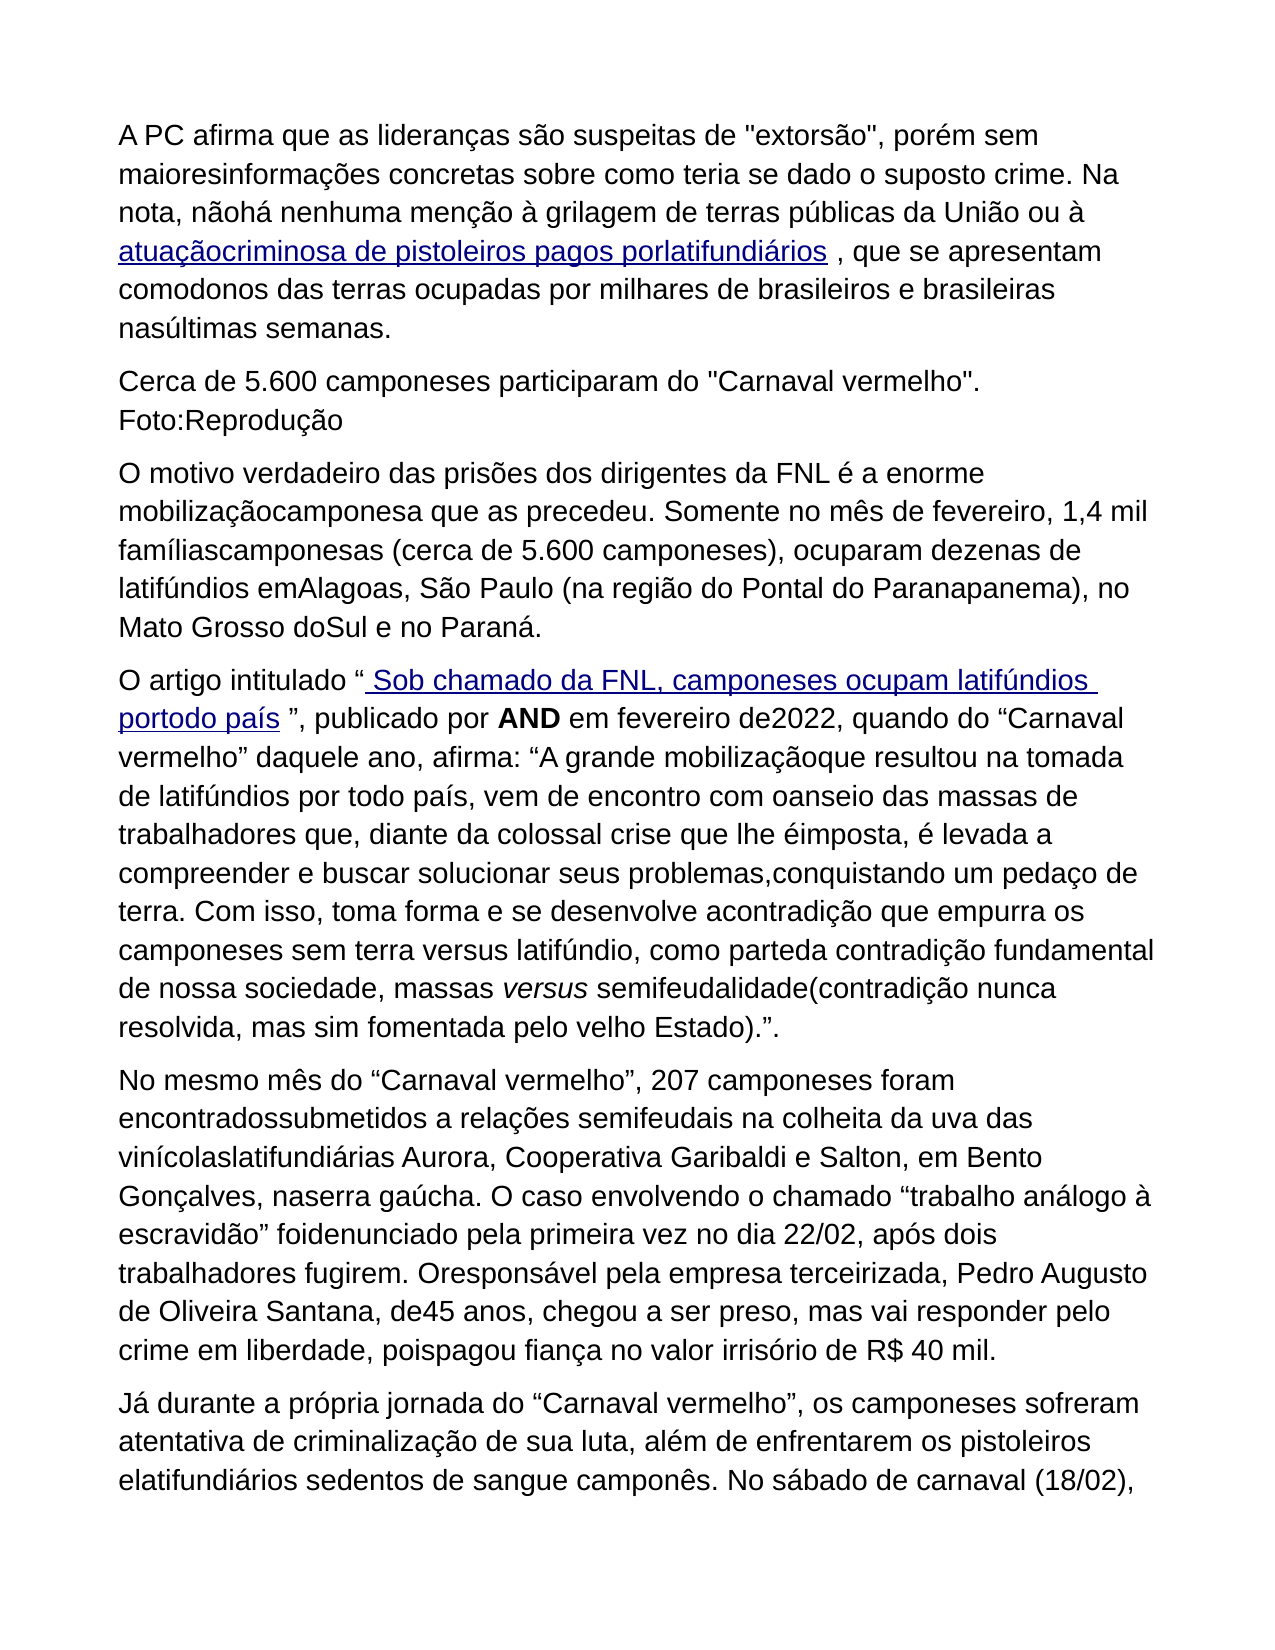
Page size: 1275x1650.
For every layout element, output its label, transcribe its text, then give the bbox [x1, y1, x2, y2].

text Cerca de 5.600 camponeses participaram do "Carnaval vermelho". Foto:Reprodução [118, 364, 1157, 436]
text Já durante a própria jornada do “Carnaval vermelho”, os camponeses sofreram atentativa de criminalização de sua luta, além de enfrentarem os pistoleiros elatifundiários sedentos de sangue camponês. No sábado de carnaval (18/02), [118, 1386, 1157, 1496]
text No mesmo mês do “Carnaval vermelho”, 207 camponeses foram encontradossubmetidos a relações semifeudais na colheita da uva das vinícolaslatifundiárias Aurora, Cooperativa Garibaldi e Salton, em Bento Gonçalves, naserra gaúcha. O caso envolvendo o chamado “trabalho análogo à escravidão” foidenunciado pela primeira vez no dia 22/02, após dois trabalhadores fugirem. Oresponsável pela empresa terceirizada, Pedro Augusto de Oliveira Santana, de45 anos, chegou a ser preso, mas vai responder pelo crime em liberdade, poispagou fiança no valor irrisório de R$ 40 mil. [118, 1063, 1157, 1366]
text A PC afirma que as lideranças são suspeitas de "extorsão", porém sem maioresinformações concretas sobre como teria se dado o suposto crime. Na nota, nãohá nenhuma menção à grilagem de terras públicas da União ou à atuaçãocriminosa de pistoleiros pagos porlatifundiários , que se apresentam comodonos das terras ocupadas por milhares de brasileiros e brasileiras nasúltimas semanas. [118, 118, 1157, 344]
text O artigo intitulado “ Sob chamado da FNL, camponeses ocupam latifúndios portodo país ”, publicado por AND em fevereiro de2022, quando do “Carnaval vermelho” daquele ano, afirma: “A grande mobilizaçãoque resultou na tomada de latifúndios por todo país, vem de encontro com oanseio das massas de trabalhadores que, diante da colossal crise que lhe éimposta, é levada a compreender e buscar solucionar seus problemas,conquistando um pedaço de terra. Com isso, toma forma e se desenvolve acontradição que empurra os camponeses sem terra versus latifúndio, como parteda contradição fundamental de nossa sociedade, massas versus semifeudalidade(contradição nunca resolvida, mas sim fomentada pelo velho Estado).”. [118, 663, 1157, 1043]
text O motivo verdadeiro das prisões dos dirigentes da FNL é a enorme mobilizaçãocamponesa que as precedeu. Somente no mês de fevereiro, 1,4 mil famíliascamponesas (cerca de 5.600 camponeses), ocuparam dezenas de latifúndios emAlagoas, São Paulo (na região do Pontal do Paranapanema), no Mato Grosso doSul e no Paraná. [118, 456, 1157, 643]
